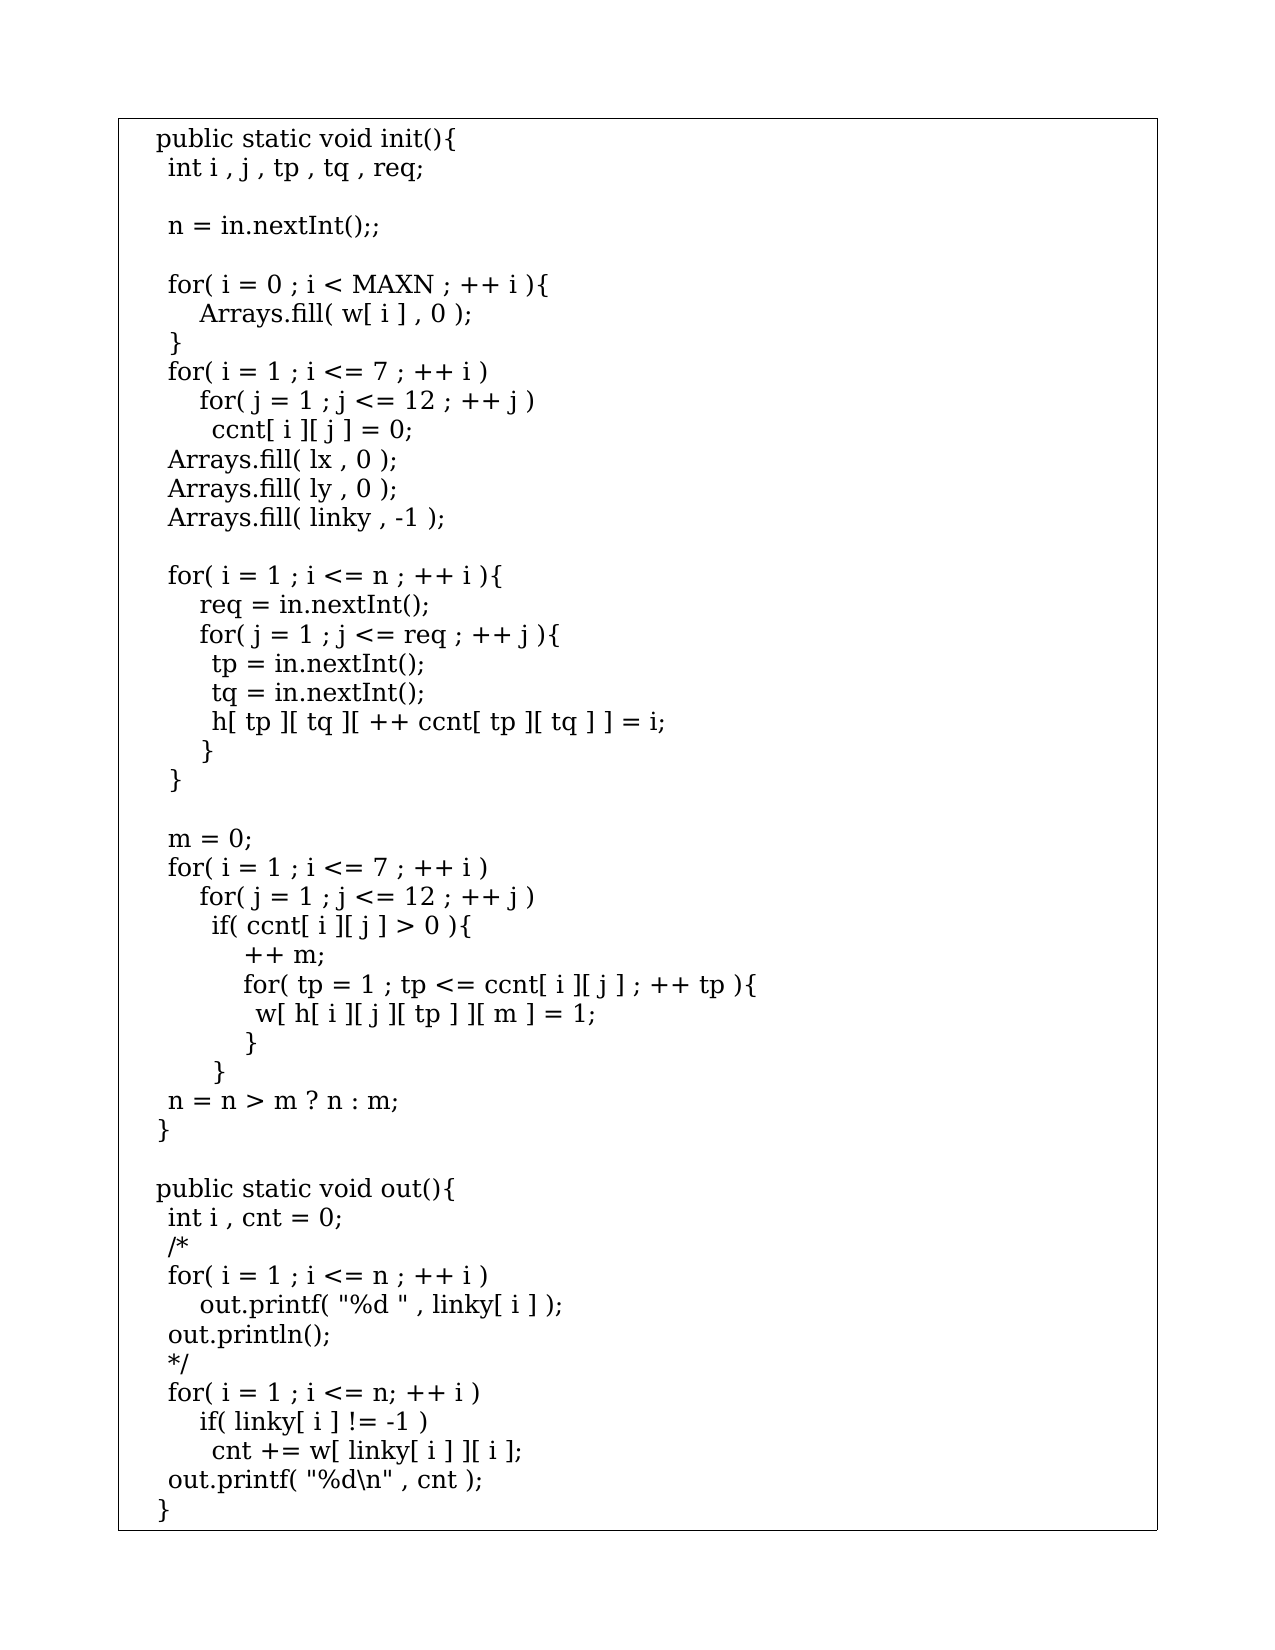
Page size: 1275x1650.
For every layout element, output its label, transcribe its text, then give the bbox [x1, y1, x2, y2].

table_header public static void init(){ int i , j , tp , tq , req; n = in.nextInt();; for( i = 0 ; i < MAXN ; ++ i ){ Arrays.fill( w[ i ] , 0 ); } for( i = 1 ; i <= 7 ; ++ i ) for( j = 1 ; j <= 12 ; ++ j ) ccnt[ i ][ j ] = 0; Arrays.fill( lx , 0 ); Arrays.fill( ly , 0 ); Arrays.fill( linky , -1 ); for( i = 1 ; i <= n ; ++ i ){ req = in.nextInt(); for( j = 1 ; j <= req ; ++ j ){ tp = in.nextInt(); tq = in.nextInt(); h[ tp ][ tq ][ ++ ccnt[ tp ][ tq ] ] = i; } } m = 0; for( i = 1 ; i <= 7 ; ++ i ) for( j = 1 ; j <= 12 ; ++ j ) if( ccnt[ i ][ j ] > 0 ){ ++ m; for( tp = 1 ; tp <= ccnt[ i ][ j ] ; ++ tp ){ w[ h[ i ][ j ][ tp ] ][ m ] = 1; } } n = n > m ? n : m; } public static void out(){ int i , cnt = 0; /* for( i = 1 ; i <= n ; ++ i ) out.printf( "%d " , linky[ i ] ); out.println(); */ for( i = 1 ; i <= n; ++ i ) if( linky[ i ] != -1 ) cnt += w[ linky[ i ] ][ i ]; out.printf( "%d\n" , cnt ); } [119, 119, 1157, 1530]
